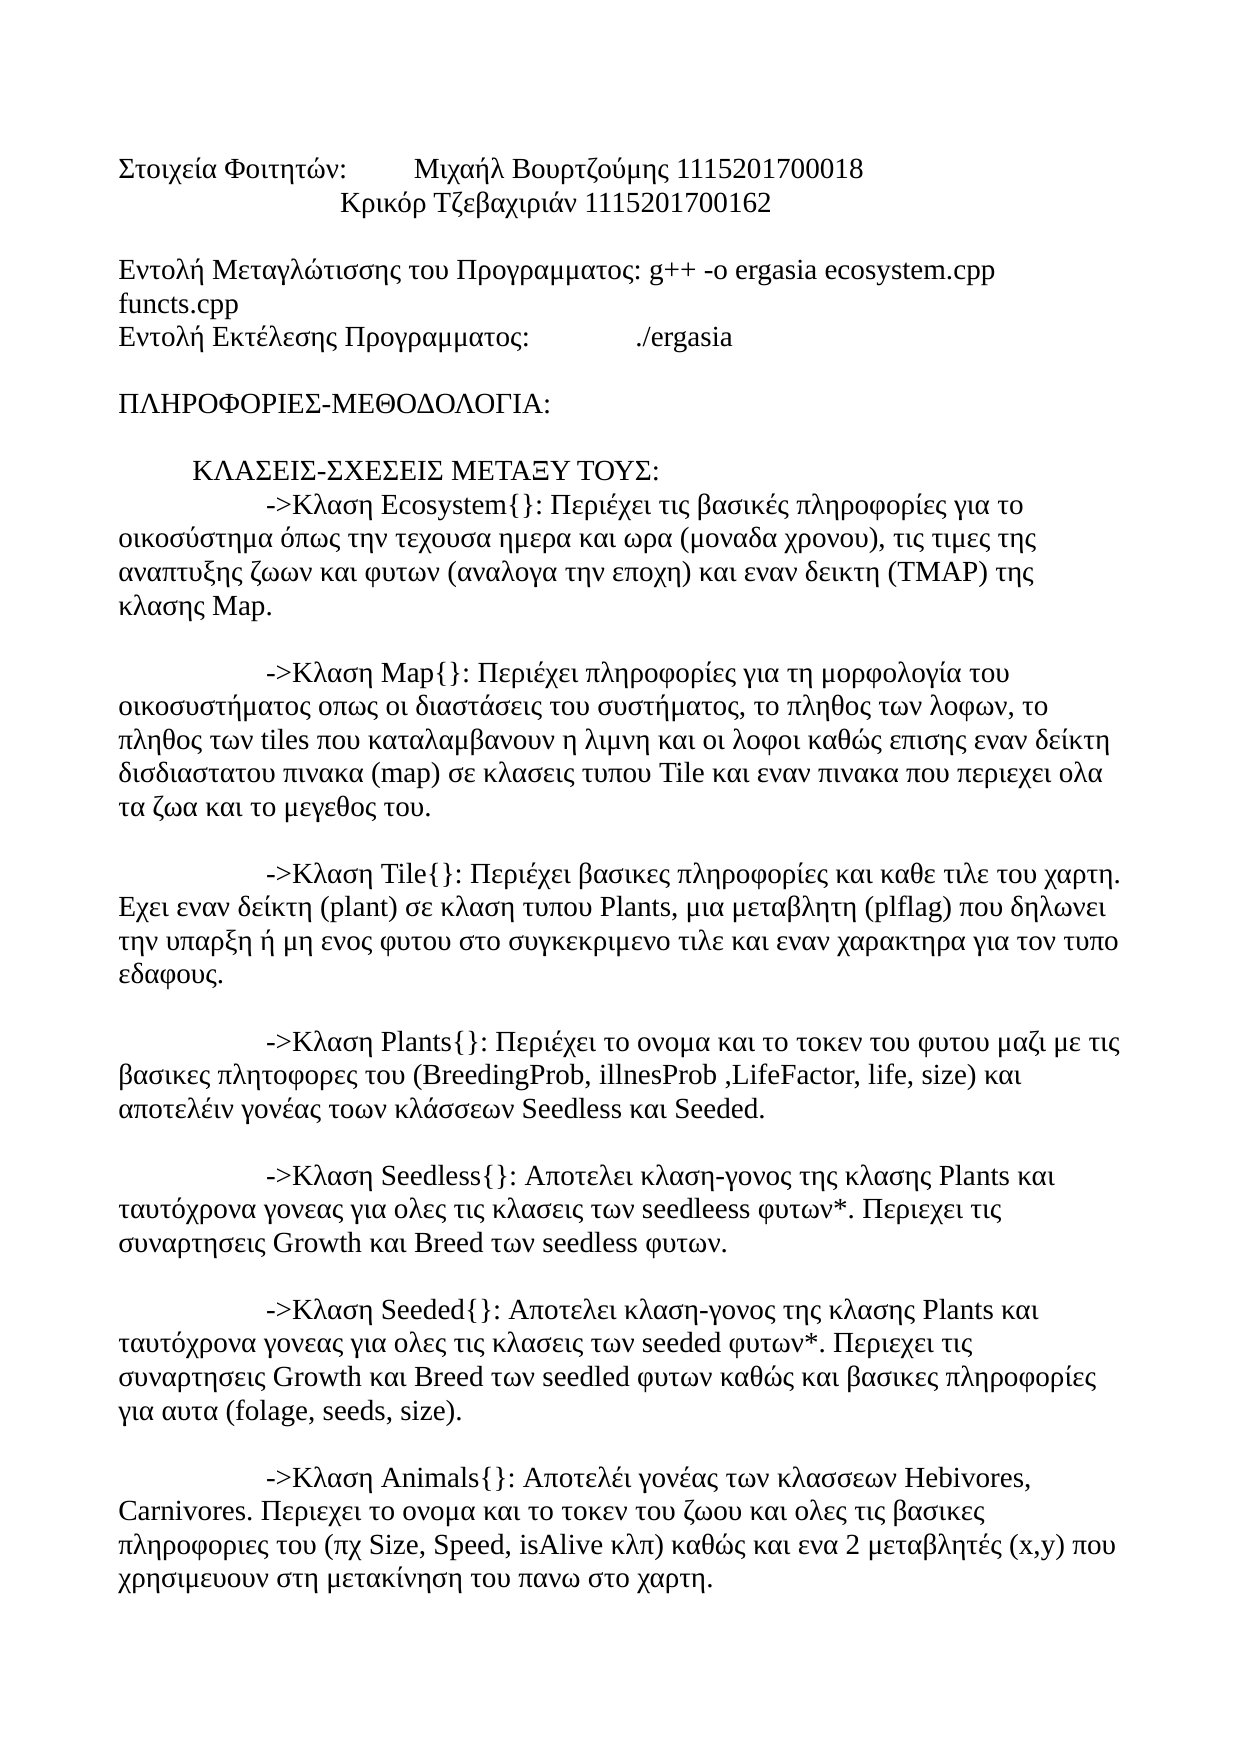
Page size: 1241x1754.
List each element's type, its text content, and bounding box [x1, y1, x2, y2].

text ->Κλαση Plants{}: Περιέχει το ονομα και το τοκεν του φυτου μαζι με τις βασικες πλητοφορες του (BreedingProb, illnesProb ,LifeFactor, life, size) και αποτελέιν γονέας τοων κλάσσεων Seedless και Seeded. [118, 1024, 1122, 1124]
text ->Κλαση Animals{}: Αποτελέι γονέας των κλασσεων Hebivores, Carnivores. Περιεχει το ονομα και το τοκεν του ζωου και ολες τις βασικες πληροφοριες του (πχ Size, Speed, isAlive κλπ) καθώς και ενα 2 μεταβλητές (x,y) που χρησιμευουν στη μετακίνηση του πανω στο χαρτη. [118, 1460, 1122, 1594]
text Εντολή Μεταγλώτισσης του Προγραμματος: g++ -o ergasia ecosystem.cpp functs.cpp [118, 252, 1122, 319]
text Κρικόρ Τζεβαχιριάν 1115201700162 [118, 185, 1122, 219]
text ->Κλαση Ecosystem{}: Περιέχει τις βασικές πληροφορίες για το οικοσύστημα όπως την τεχουσα ημερα και ωρα (μοναδα χρονου), τις τιμες της αναπτυξης ζωων και φυτων (αναλογα την εποχη) και εναν δεικτη (TMAP) της κλασης Map. [118, 487, 1122, 621]
text ->Κλαση Seedless{}: Αποτελει κλαση-γονος της κλασης Plants και ταυτόχρονα γονεας για ολες τις κλασεις των seedleess φυτων*. Περιεχει τις συναρτησεις Growth και Breed των seedless φυτων. [118, 1158, 1122, 1258]
text ->Κλαση Seeded{}: Αποτελει κλαση-γονος της κλασης Plants και ταυτόχρονα γονεας για ολες τις κλασεις των seeded φυτων*. Περιεχει τις συναρτησεις Growth και Breed των seedled φυτων καθώς και βασικες πληροφορίες για αυτα (folage, seeds, size). [118, 1292, 1122, 1426]
text Στοιχεία Φοιτητών: Μιχαήλ Βουρτζούμης 1115201700018 [118, 152, 1122, 185]
text ΠΛΗΡΟΦΟΡΙΕΣ-ΜΕΘΟΔΟΛΟΓΙΑ: [118, 386, 1122, 420]
text Εντολή Εκτέλεσης Προγραμματος: ./ergasia [118, 319, 1122, 353]
text ->Κλαση Map{}: Περιέχει πληροφορίες για τη μορφολογία του οικοσυστήματος οπως οι διαστάσεις του συστήματος, το πληθος των λοφων, το πληθος των tiles που καταλαμβανουν η λιμνη και οι λοφοι καθώς επισης εναν δείκτη δισδιαστατου πινακα (map) σε κλασεις τυπου Tile και εναν πινακα που περιεχει ολα τα ζωα και το μεγεθος του. [118, 655, 1122, 822]
text ΚΛΑΣΕΙΣ-ΣΧΕΣΕΙΣ ΜΕΤΑΞΥ ΤΟΥΣ: [118, 453, 1122, 487]
text ->Κλαση Tile{}: Περιέχει βασικες πληροφορίες και καθε τιλε του χαρτη. Εχει εναν δείκτη (plant) σε κλαση τυπου Plants, μια μεταβλητη (plflag) που δηλωνει την υπαρξη ή μη ενος φυτου στο συγκεκριμενο τιλε και εναν χαρακτηρα για τον τυπο εδαφους. [118, 856, 1122, 990]
